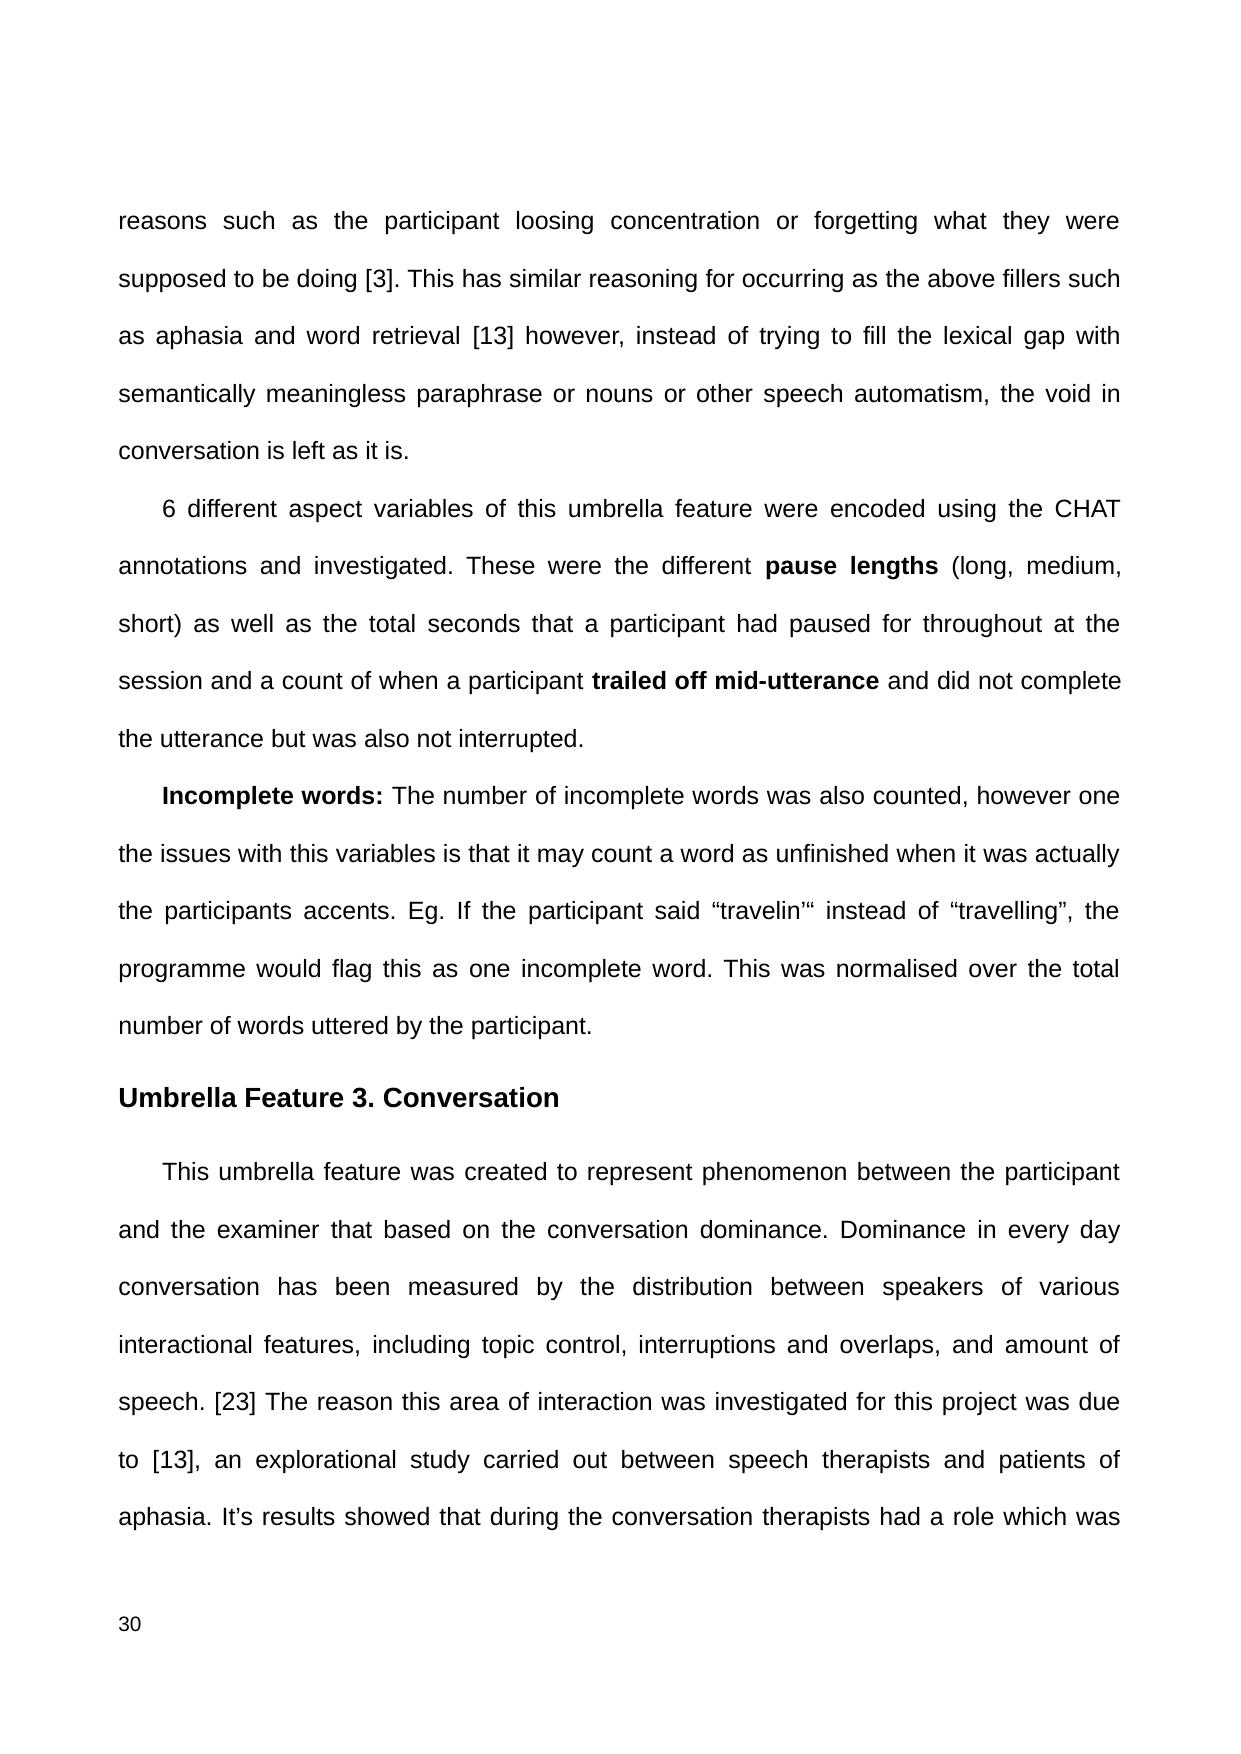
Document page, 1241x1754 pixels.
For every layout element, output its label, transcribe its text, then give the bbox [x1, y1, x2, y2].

text reasons such as the participant loosing concentration or forgetting what they were supposed to be doing [3]. This has similar reasoning for occurring as the above fillers such as aphasia and word retrieval [13] however, instead of trying to fill the lexical gap with semantically meaningless paraphrase or nouns or other speech automatism, the void in conversation is left as it is. [118, 206, 1122, 465]
text This umbrella feature was created to represent phenomenon between the participant and the examiner that based on the conversation dominance. Dominance in every day conversation has been measured by the distribution between speakers of various interactional features, including topic control, interruptions and overlaps, and amount of speech. [23] The reason this area of interaction was investigated for this project was due to [13], an explorational study carried out between speech therapists and patients of aphasia. It’s results showed that during the conversation therapists had a role which was [118, 1157, 1122, 1531]
text 6 different aspect variables of this umbrella feature were encoded using the CHAT annotations and investigated. These were the different pause lengths (long, medium, short) as well as the total seconds that a participant had paused for throughout at the session and a count of when a participant trailed off mid-utterance and did not complete the utterance but was also not interrupted. [118, 494, 1122, 752]
text Incomplete words: The number of incomplete words was also counted, however one the issues with this variables is that it may count a word as unfinished when it was actually the participants accents. Eg. If the participant said “travelin’“ instead of “travelling”, the programme would flag this as one incomplete word. This was normalised over the total number of words uttered by the participant. [118, 781, 1122, 1040]
subtitle Umbrella Feature 3. Conversation [118, 1081, 1122, 1113]
